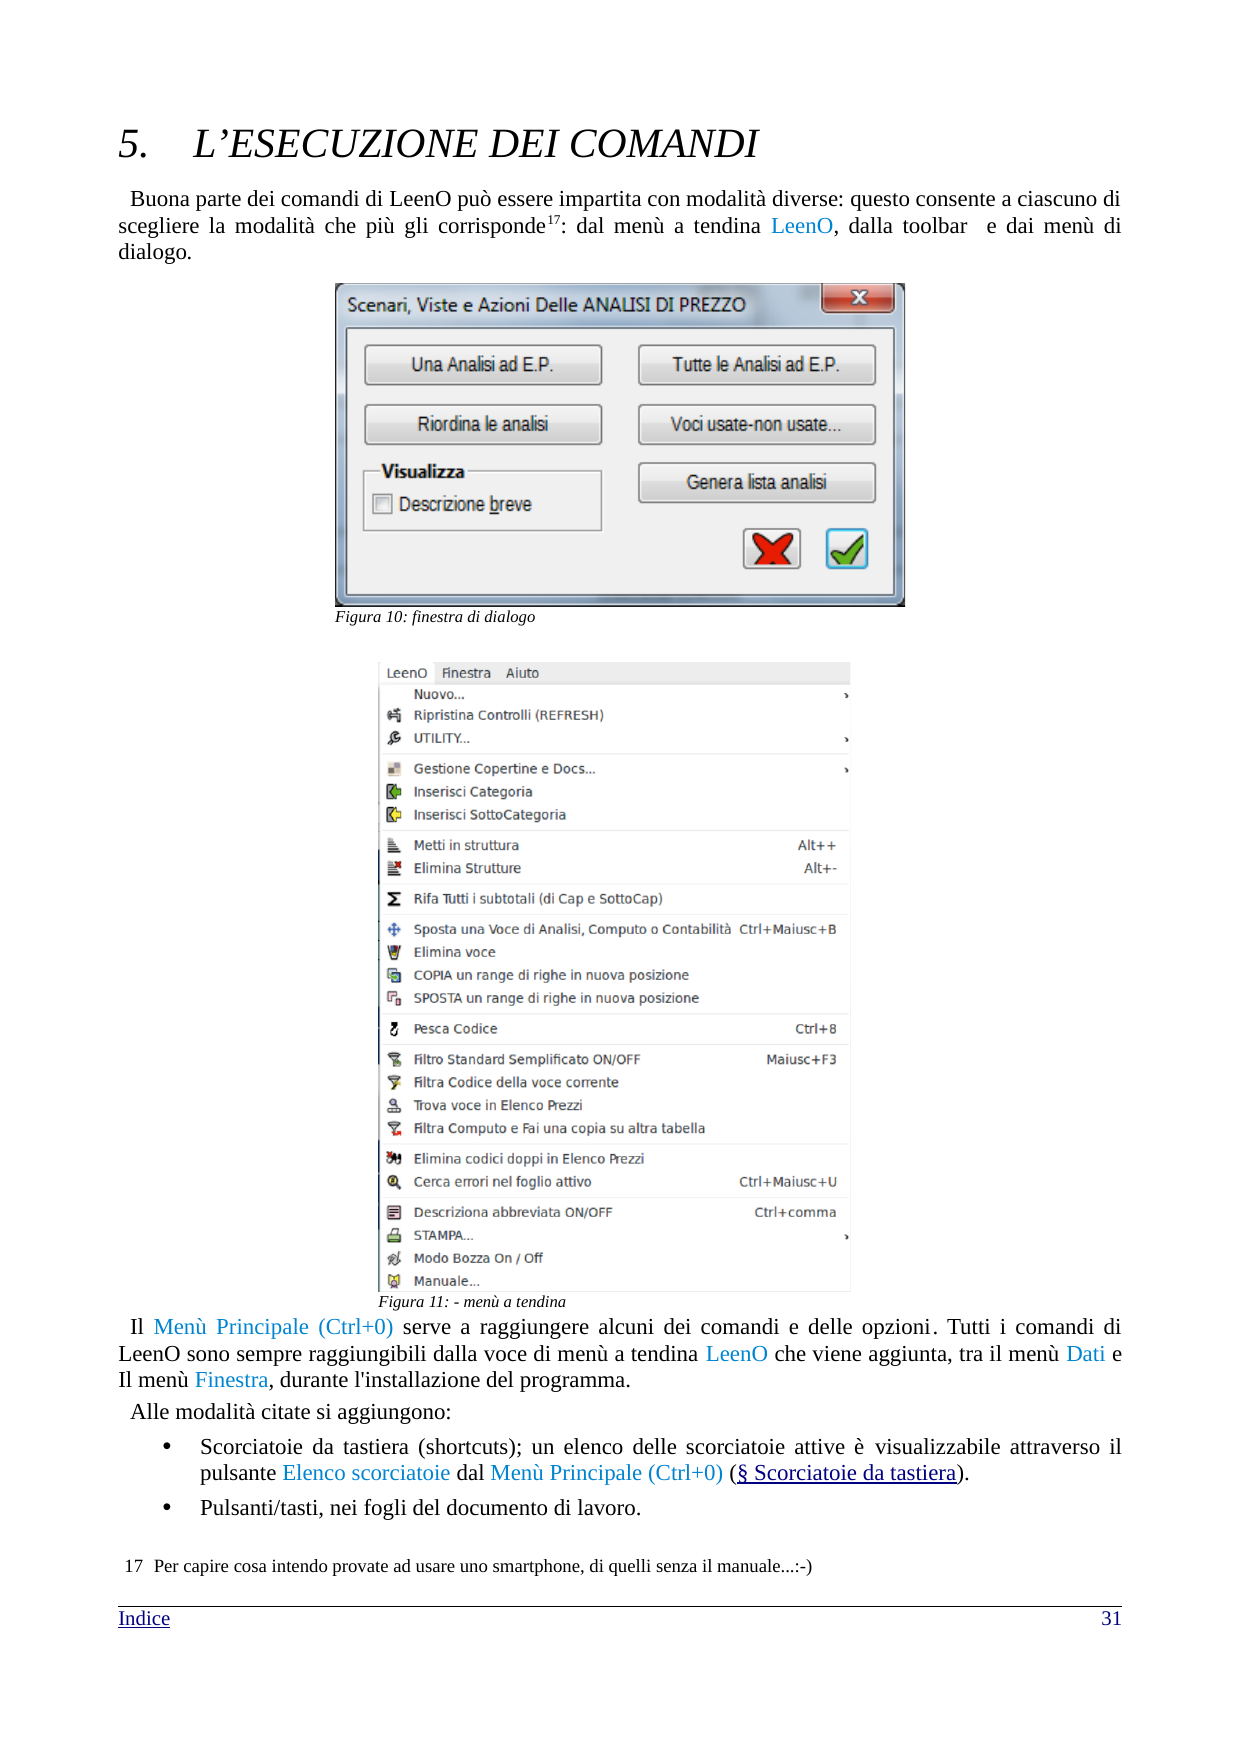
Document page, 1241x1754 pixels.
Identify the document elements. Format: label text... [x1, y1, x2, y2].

table_cell [118, 650, 1122, 1313]
list Pulsanti/tasti, nei fogli del documento di lavoro. [162, 1492, 1122, 1520]
subtitle L’ESECUZIONE DEI COMANDI [118, 118, 1122, 166]
text Il Menù Principale (Ctrl+0) serve a raggiungere alcuni dei comandi e delle opzioni. Tutti i comandi di LeenO sono sempre raggiungibili dalla voce di menù a tendina LeenO che viene aggiunta, tra il menù Dati e Il menù Finestra, durante l'installazione del programma. [118, 1313, 1122, 1392]
list Scorciatoie da tastiera (shortcuts); un elenco delle scorciatoie attive è visualizzabile attraverso il pulsante Elenco scorciatoie dal Menù Principale (Ctrl+0) (§ Scorciatoie da tastiera). [162, 1431, 1122, 1486]
picture [335, 283, 906, 607]
text Buona parte dei comandi di LeenO può essere impartita con modalità diverse: questo consente a ciascuno di scegliere la modalità che più gli corrisponde: dal menù a tendina LeenO, dalla toolbar e dai menù di dialogo. [118, 186, 1122, 264]
picture [378, 662, 851, 1292]
text Per capire cosa intendo provate ad usare uno smartphone, di quelli senza il manuale...:-) [124, 1555, 1122, 1576]
text Alle modalità citate si aggiungono: [118, 1398, 1122, 1425]
table_header [118, 271, 1122, 650]
